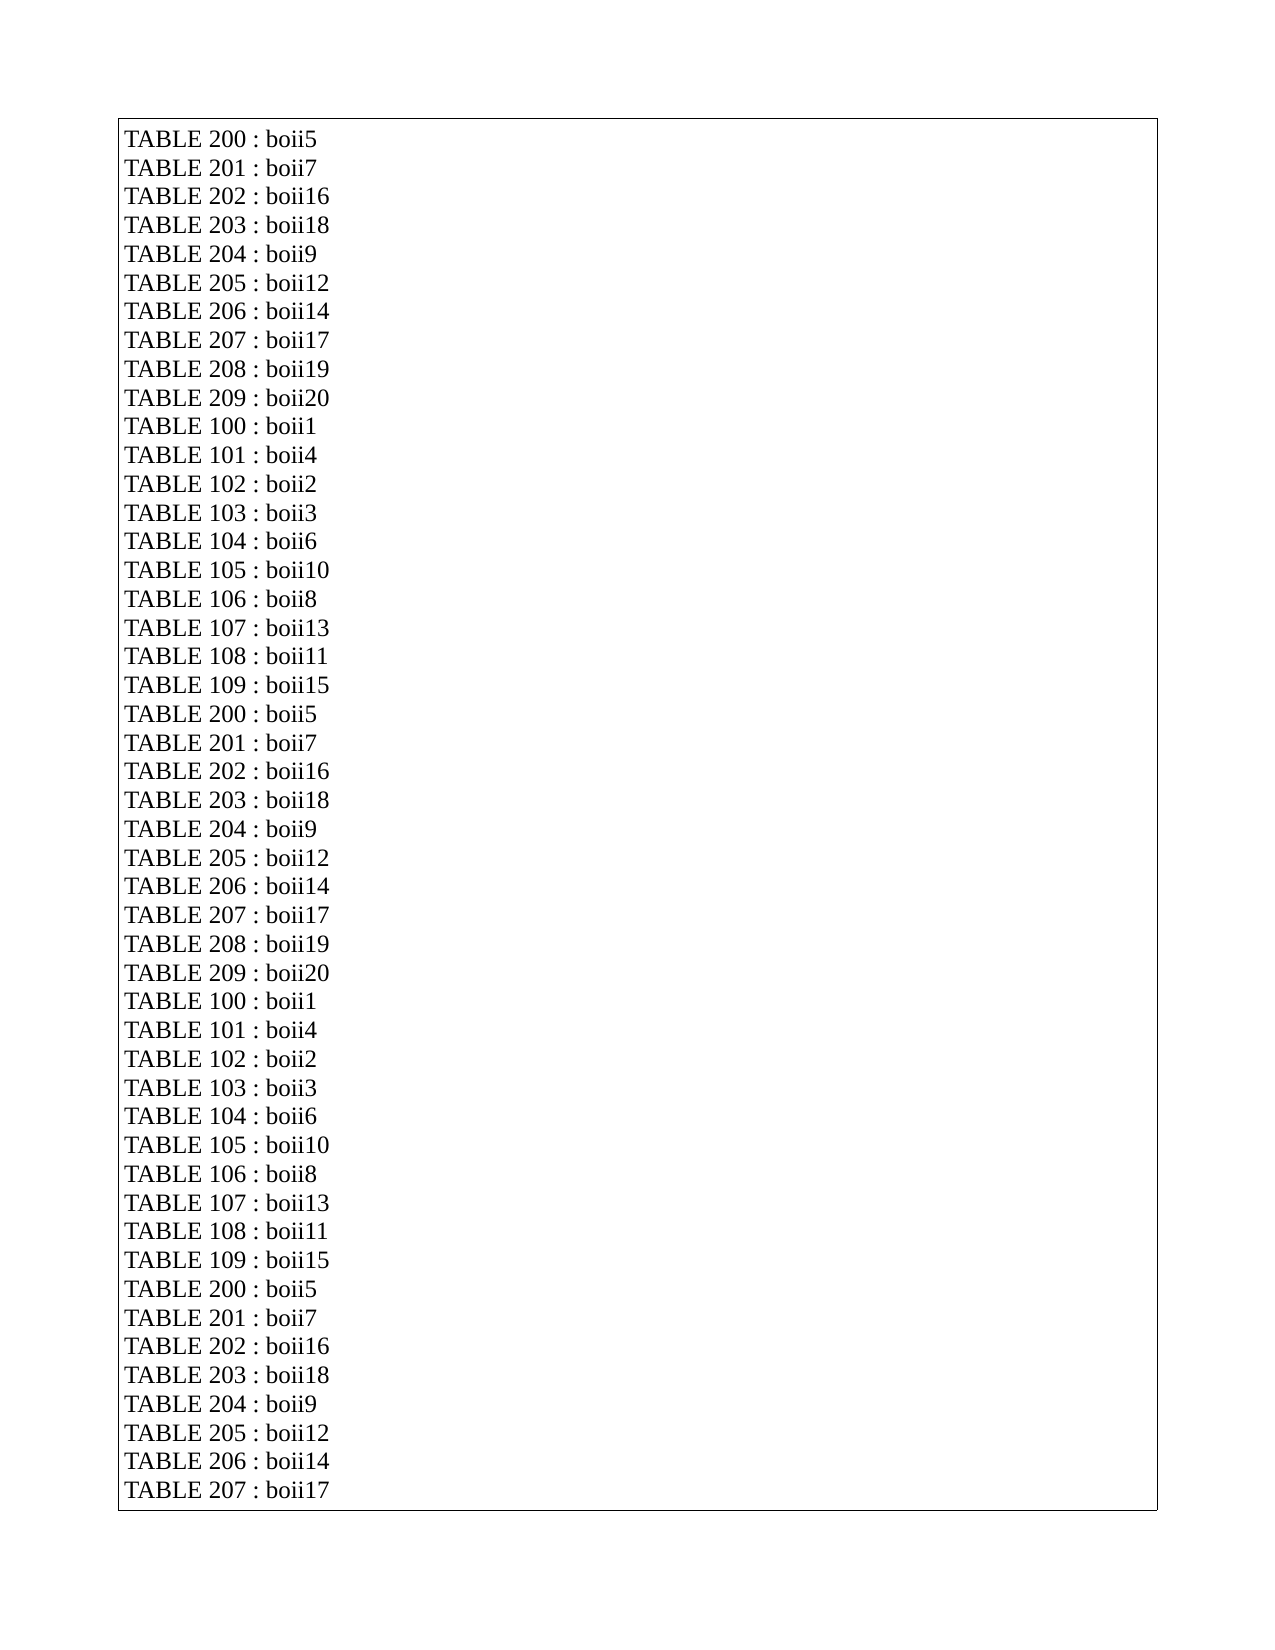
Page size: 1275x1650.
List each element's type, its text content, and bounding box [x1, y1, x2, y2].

table_header TABLE 200 : boii5 TABLE 201 : boii7 TABLE 202 : boii16 TABLE 203 : boii18 TABLE 204 : boii9 TABLE 205 : boii12 TABLE 206 : boii14 TABLE 207 : boii17 TABLE 208 : boii19 TABLE 209 : boii20 TABLE 100 : boii1 TABLE 101 : boii4 TABLE 102 : boii2 TABLE 103 : boii3 TABLE 104 : boii6 TABLE 105 : boii10 TABLE 106 : boii8 TABLE 107 : boii13 TABLE 108 : boii11 TABLE 109 : boii15 TABLE 200 : boii5 TABLE 201 : boii7 TABLE 202 : boii16 TABLE 203 : boii18 TABLE 204 : boii9 TABLE 205 : boii12 TABLE 206 : boii14 TABLE 207 : boii17 TABLE 208 : boii19 TABLE 209 : boii20 TABLE 100 : boii1 TABLE 101 : boii4 TABLE 102 : boii2 TABLE 103 : boii3 TABLE 104 : boii6 TABLE 105 : boii10 TABLE 106 : boii8 TABLE 107 : boii13 TABLE 108 : boii11 TABLE 109 : boii15 TABLE 200 : boii5 TABLE 201 : boii7 TABLE 202 : boii16 TABLE 203 : boii18 TABLE 204 : boii9 TABLE 205 : boii12 TABLE 206 : boii14 TABLE 207 : boii17 [119, 119, 1157, 1510]
